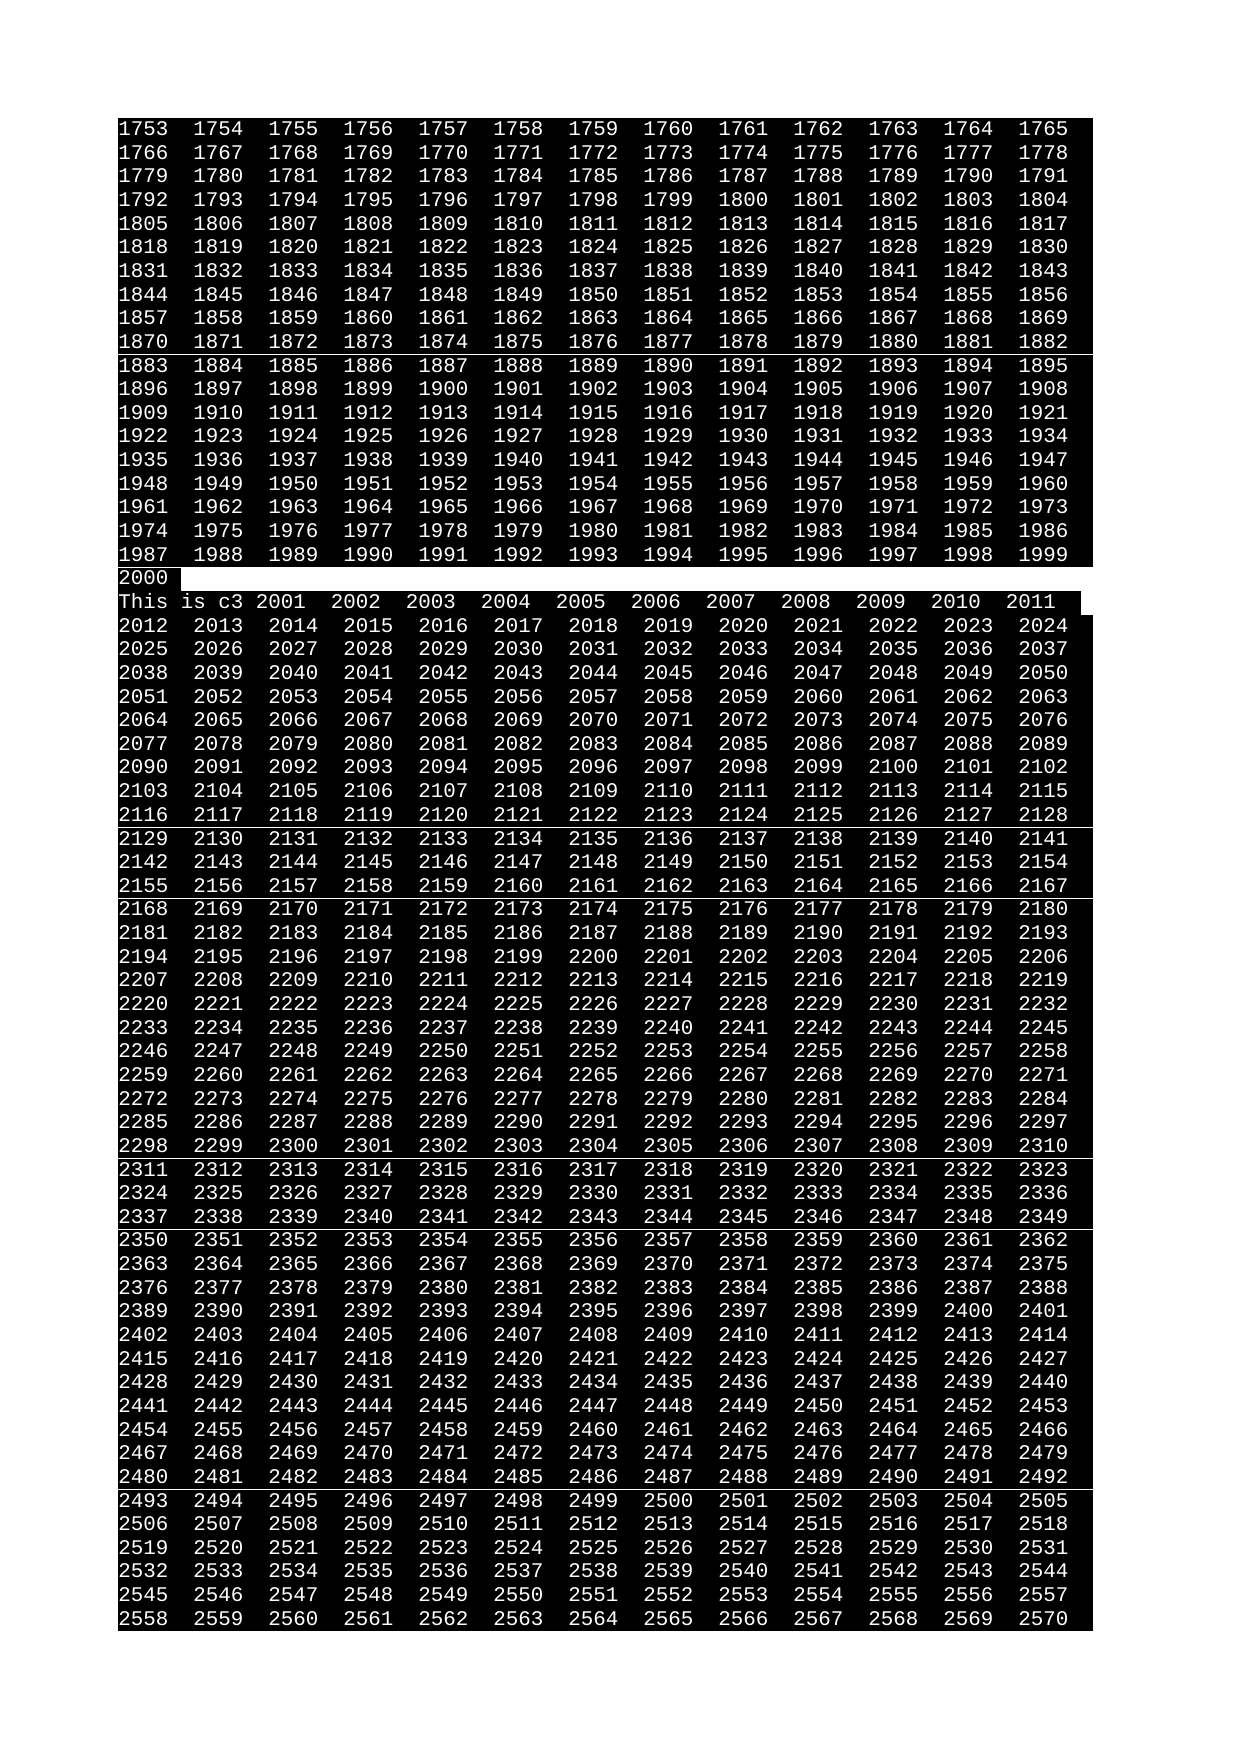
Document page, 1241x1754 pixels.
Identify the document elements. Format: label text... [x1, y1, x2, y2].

text This is c3 2001 2002 2003 2004 2005 2006 2007 2008 2009 2010 2011 2012 2013 2014 2015 2016 2017 2018 2019 2020 2021 2022 2023 2024 2025 2026 2027 2028 2029 2030 2031 2032 2033 2034 2035 2036 2037 2038 2039 2040 2041 2042 2043 2044 2045 2046 2047 2048 2049 2050 2051 2052 2053 2054 2055 2056 2057 2058 2059 2060 2061 2062 2063 2064 2065 2066 2067 2068 2069 2070 2071 2072 2073 2074 2075 2076 2077 2078 2079 2080 2081 2082 2083 2084 2085 2086 2087 2088 2089 2090 2091 2092 2093 2094 2095 2096 2097 2098 2099 2100 2101 2102 2103 2104 2105 2106 2107 2108 2109 2110 2111 2112 2113 2114 2115 2116 2117 2118 2119 2120 2121 2122 2123 2124 2125 2126 2127 2128 2129 2130 2131 2132 2133 2134 2135 2136 2137 2138 2139 2140 2141 2142 2143 2144 2145 2146 2147 2148 2149 2150 2151 2152 2153 2154 2155 2156 2157 2158 2159 2160 2161 2162 2163 2164 2165 2166 2167 2168 2169 2170 2171 2172 2173 2174 2175 2176 2177 2178 2179 2180 2181 2182 2183 2184 2185 2186 2187 2188 2189 2190 2191 2192 2193 2194 2195 2196 2197 2198 2199 2200 2201 2202 2203 2204 2205 2206 2207 2208 2209 2210 2211 2212 2213 2214 2215 2216 2217 2218 2219 2220 2221 2222 2223 2224 2225 2226 2227 2228 2229 2230 2231 2232 2233 2234 2235 2236 2237 2238 2239 2240 2241 2242 2243 2244 2245 2246 2247 2248 2249 2250 2251 2252 2253 2254 2255 2256 2257 2258 2259 2260 2261 2262 2263 2264 2265 2266 2267 2268 2269 2270 2271 2272 2273 2274 2275 2276 2277 2278 2279 2280 2281 2282 2283 2284 2285 2286 2287 2288 2289 2290 2291 2292 2293 2294 2295 2296 2297 2298 2299 2300 2301 2302 2303 2304 2305 2306 2307 2308 2309 2310 2311 2312 2313 2314 2315 2316 2317 2318 2319 2320 2321 2322 2323 2324 2325 2326 2327 2328 2329 2330 2331 2332 2333 2334 2335 2336 2337 2338 2339 2340 2341 2342 2343 2344 2345 2346 2347 2348 2349 2350 2351 2352 2353 2354 2355 2356 2357 2358 2359 2360 2361 2362 2363 2364 2365 2366 2367 2368 2369 2370 2371 2372 2373 2374 2375 2376 2377 2378 2379 2380 2381 2382 2383 2384 2385 2386 2387 2388 2389 2390 2391 2392 2393 2394 2395 2396 2397 2398 2399 2400 2401 2402 2403 2404 2405 2406 2407 2408 2409 2410 2411 2412 2413 2414 2415 2416 2417 2418 2419 2420 2421 2422 2423 2424 2425 2426 2427 2428 2429 2430 2431 2432 2433 2434 2435 2436 2437 2438 2439 2440 2441 2442 2443 2444 2445 2446 2447 2448 2449 2450 2451 2452 2453 2454 2455 2456 2457 2458 2459 2460 2461 2462 2463 2464 2465 2466 2467 2468 2469 2470 2471 2472 2473 2474 2475 2476 2477 2478 2479 2480 2481 2482 2483 2484 2485 2486 2487 2488 2489 2490 2491 2492 2493 2494 2495 2496 2497 2498 2499 2500 2501 2502 2503 2504 2505 2506 2507 2508 2509 2510 2511 2512 2513 2514 2515 2516 2517 2518 2519 2520 2521 2522 2523 2524 2525 2526 2527 2528 2529 2530 2531 2532 2533 2534 2535 2536 2537 2538 2539 2540 2541 2542 2543 2544 2545 2546 2547 2548 2549 2550 2551 2552 2553 2554 2555 2556 2557 2558 2559 2560 2561 2562 2563 2564 2565 2566 2567 2568 2569 2570 [118, 591, 1122, 1631]
text 1753 1754 1755 1756 1757 1758 1759 1760 1761 1762 1763 1764 1765 1766 1767 1768 1769 1770 1771 1772 1773 1774 1775 1776 1777 1778 1779 1780 1781 1782 1783 1784 1785 1786 1787 1788 1789 1790 1791 1792 1793 1794 1795 1796 1797 1798 1799 1800 1801 1802 1803 1804 1805 1806 1807 1808 1809 1810 1811 1812 1813 1814 1815 1816 1817 1818 1819 1820 1821 1822 1823 1824 1825 1826 1827 1828 1829 1830 1831 1832 1833 1834 1835 1836 1837 1838 1839 1840 1841 1842 1843 1844 1845 1846 1847 1848 1849 1850 1851 1852 1853 1854 1855 1856 1857 1858 1859 1860 1861 1862 1863 1864 1865 1866 1867 1868 1869 1870 1871 1872 1873 1874 1875 1876 1877 1878 1879 1880 1881 1882 1883 1884 1885 1886 1887 1888 1889 1890 1891 1892 1893 1894 1895 1896 1897 1898 1899 1900 1901 1902 1903 1904 1905 1906 1907 1908 1909 1910 1911 1912 1913 1914 1915 1916 1917 1918 1919 1920 1921 1922 1923 1924 1925 1926 1927 1928 1929 1930 1931 1932 1933 1934 1935 1936 1937 1938 1939 1940 1941 1942 1943 1944 1945 1946 1947 1948 1949 1950 1951 1952 1953 1954 1955 1956 1957 1958 1959 1960 1961 1962 1963 1964 1965 1966 1967 1968 1969 1970 1971 1972 1973 1974 1975 1976 1977 1978 1979 1980 1981 1982 1983 1984 1985 1986 1987 1988 1989 1990 1991 1992 1993 1994 1995 1996 1997 1998 1999 2000 [118, 118, 1122, 591]
